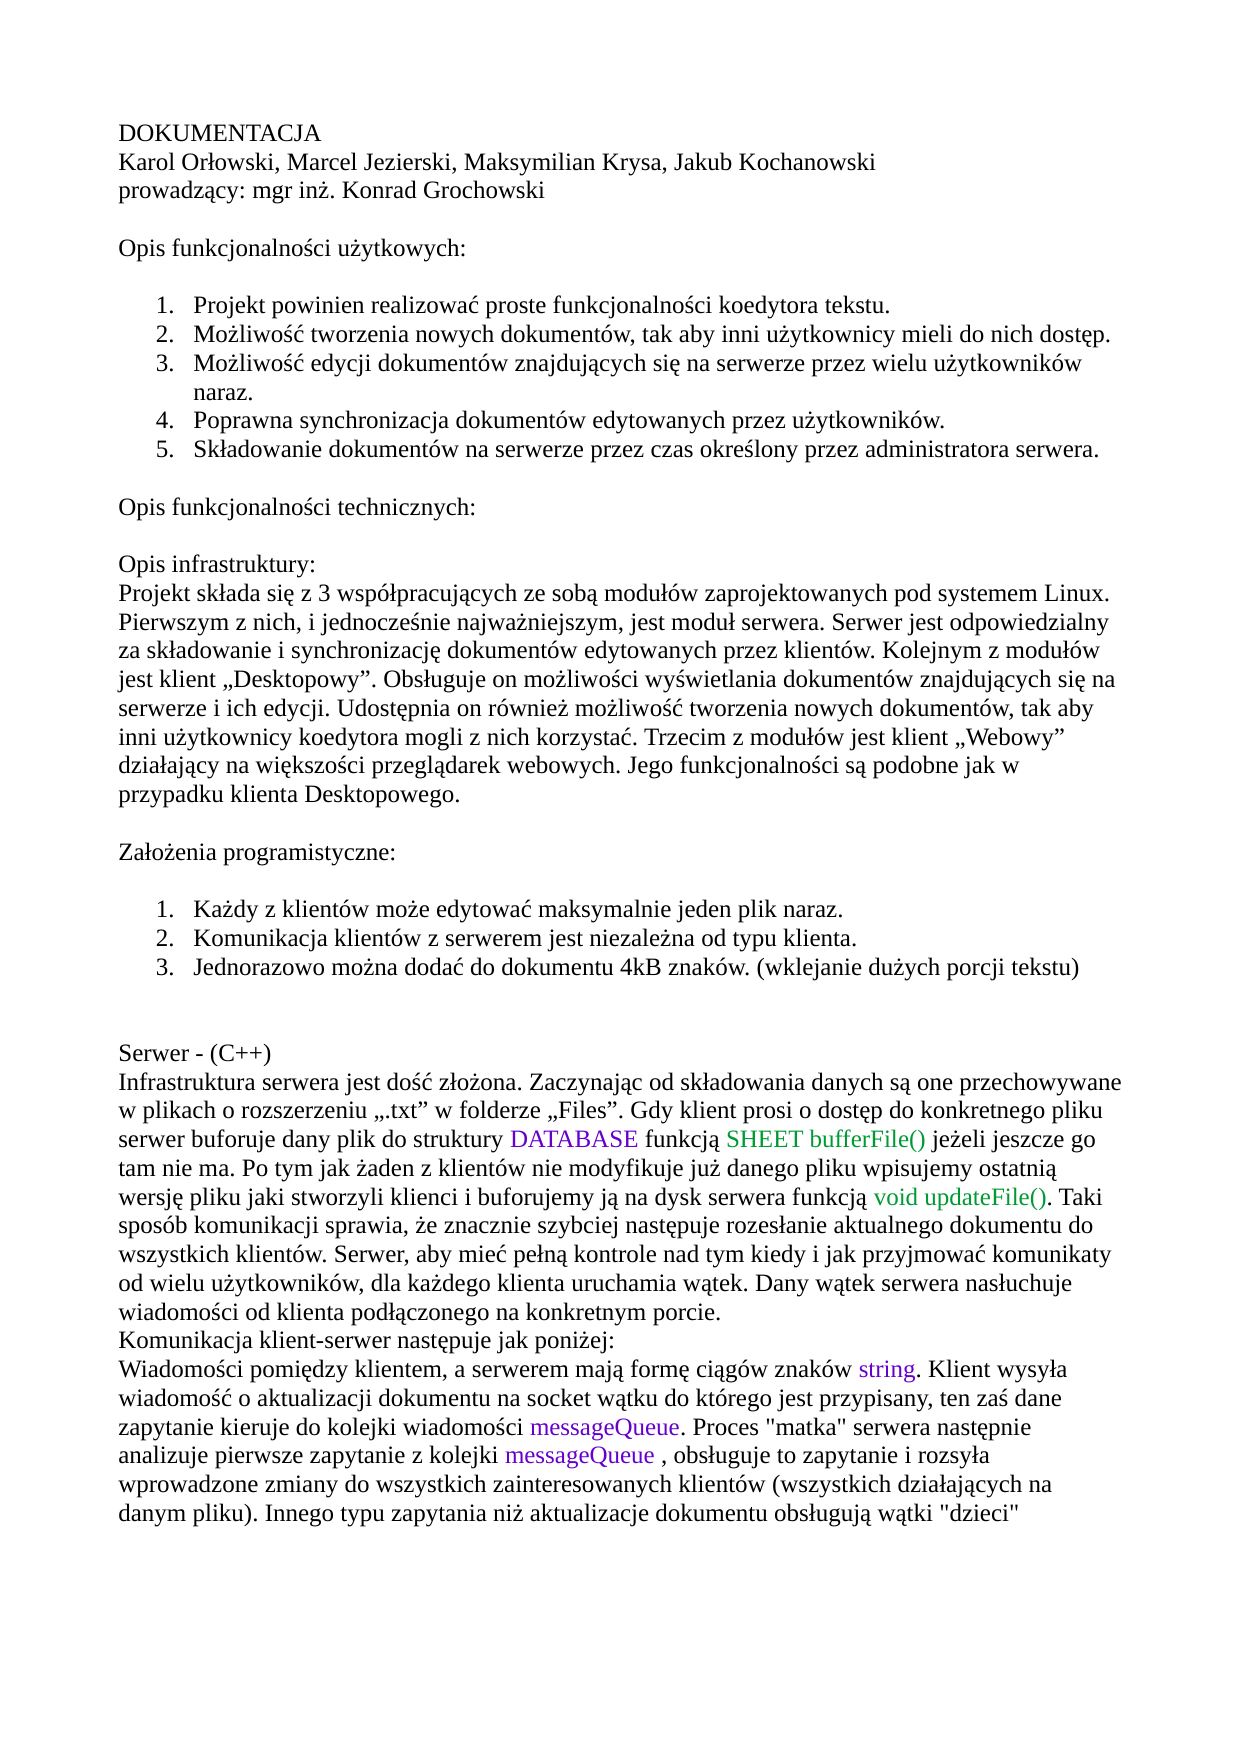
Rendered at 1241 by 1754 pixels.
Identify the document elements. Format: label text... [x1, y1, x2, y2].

text Założenia programistyczne: [118, 837, 1122, 866]
list Projekt powinien realizować proste funkcjonalności koedytora tekstu. [156, 291, 1122, 319]
text Serwer - (C++) [118, 1038, 1122, 1067]
text Opis funkcjonalności technicznych: [118, 492, 1122, 521]
list Poprawna synchronizacja dokumentów edytowanych przez użytkowników. [156, 406, 1122, 434]
text prowadzący: mgr inż. Konrad Grochowski [118, 176, 1122, 204]
text Opis infrastruktury: [118, 549, 1122, 578]
text Wiadomości pomiędzy klientem, a serwerem mają formę ciągów znaków string. Klient wysyła wiadomość o aktualizacji dokumentu na socket wątku do którego jest przypisany, ten zaś dane zapytanie kieruje do kolejki wiadomości messageQueue. Proces "matka" serwera następnie analizuje pierwsze zapytanie z kolejki messageQueue , obsługuje to zapytanie i rozsyła wprowadzone zmiany do wszystkich zainteresowanych klientów (wszystkich działających na danym pliku). Innego typu zapytania niż aktualizacje dokumentu obsługują wątki "dzieci" [118, 1354, 1122, 1527]
text Opis funkcjonalności użytkowych: [118, 233, 1122, 262]
text Projekt składa się z 3 współpracujących ze sobą modułów zaprojektowanych pod systemem Linux. Pierwszym z nich, i jednocześnie najważniejszym, jest moduł serwera. Serwer jest odpowiedzialny za składowanie i synchronizację dokumentów edytowanych przez klientów. Kolejnym z modułów jest klient „Desktopowy”. Obsługuje on możliwości wyświetlania dokumentów znajdujących się na serwerze i ich edycji. Udostępnia on również możliwość tworzenia nowych dokumentów, tak aby inni użytkownicy koedytora mogli z nich korzystać. Trzecim z modułów jest klient „Webowy” działający na większości przeglądarek webowych. Jego funkcjonalności są podobne jak w przypadku klienta Desktopowego. [118, 578, 1122, 808]
text Karol Orłowski, Marcel Jezierski, Maksymilian Krysa, Jakub Kochanowski [118, 147, 1122, 176]
list Możliwość tworzenia nowych dokumentów, tak aby inni użytkownicy mieli do nich dostęp. [156, 319, 1122, 348]
list Komunikacja klientów z serwerem jest niezależna od typu klienta. [156, 923, 1122, 952]
list Możliwość edycji dokumentów znajdujących się na serwerze przez wielu użytkowników naraz. [156, 348, 1122, 406]
list Składowanie dokumentów na serwerze przez czas określony przez administratora serwera. [156, 434, 1122, 463]
list Jednorazowo można dodać do dokumentu 4kB znaków. (wklejanie dużych porcji tekstu) [156, 952, 1122, 981]
text Infrastruktura serwera jest dość złożona. Zaczynając od składowania danych są one przechowywane w plikach o rozszerzeniu „.txt” w folderze „Files”. Gdy klient prosi o dostęp do konkretnego pliku serwer buforuje dany plik do struktury DATABASE funkcją SHEET bufferFile() jeżeli jeszcze go tam nie ma. Po tym jak żaden z klientów nie modyfikuje już danego pliku wpisujemy ostatnią wersję pliku jaki stworzyli klienci i buforujemy ją na dysk serwera funkcją void updateFile(). Taki sposób komunikacji sprawia, że znacznie szybciej następuje rozesłanie aktualnego dokumentu do wszystkich klientów. Serwer, aby mieć pełną kontrole nad tym kiedy i jak przyjmować komunikaty od wielu użytkowników, dla każdego klienta uruchamia wątek. Dany wątek serwera nasłuchuje wiadomości od klienta podłączonego na konkretnym porcie. [118, 1067, 1122, 1326]
list Każdy z klientów może edytować maksymalnie jeden plik naraz. [156, 894, 1122, 923]
text Komunikacja klient-serwer następuje jak poniżej: [118, 1326, 1122, 1354]
text DOKUMENTACJA [118, 118, 1122, 147]
